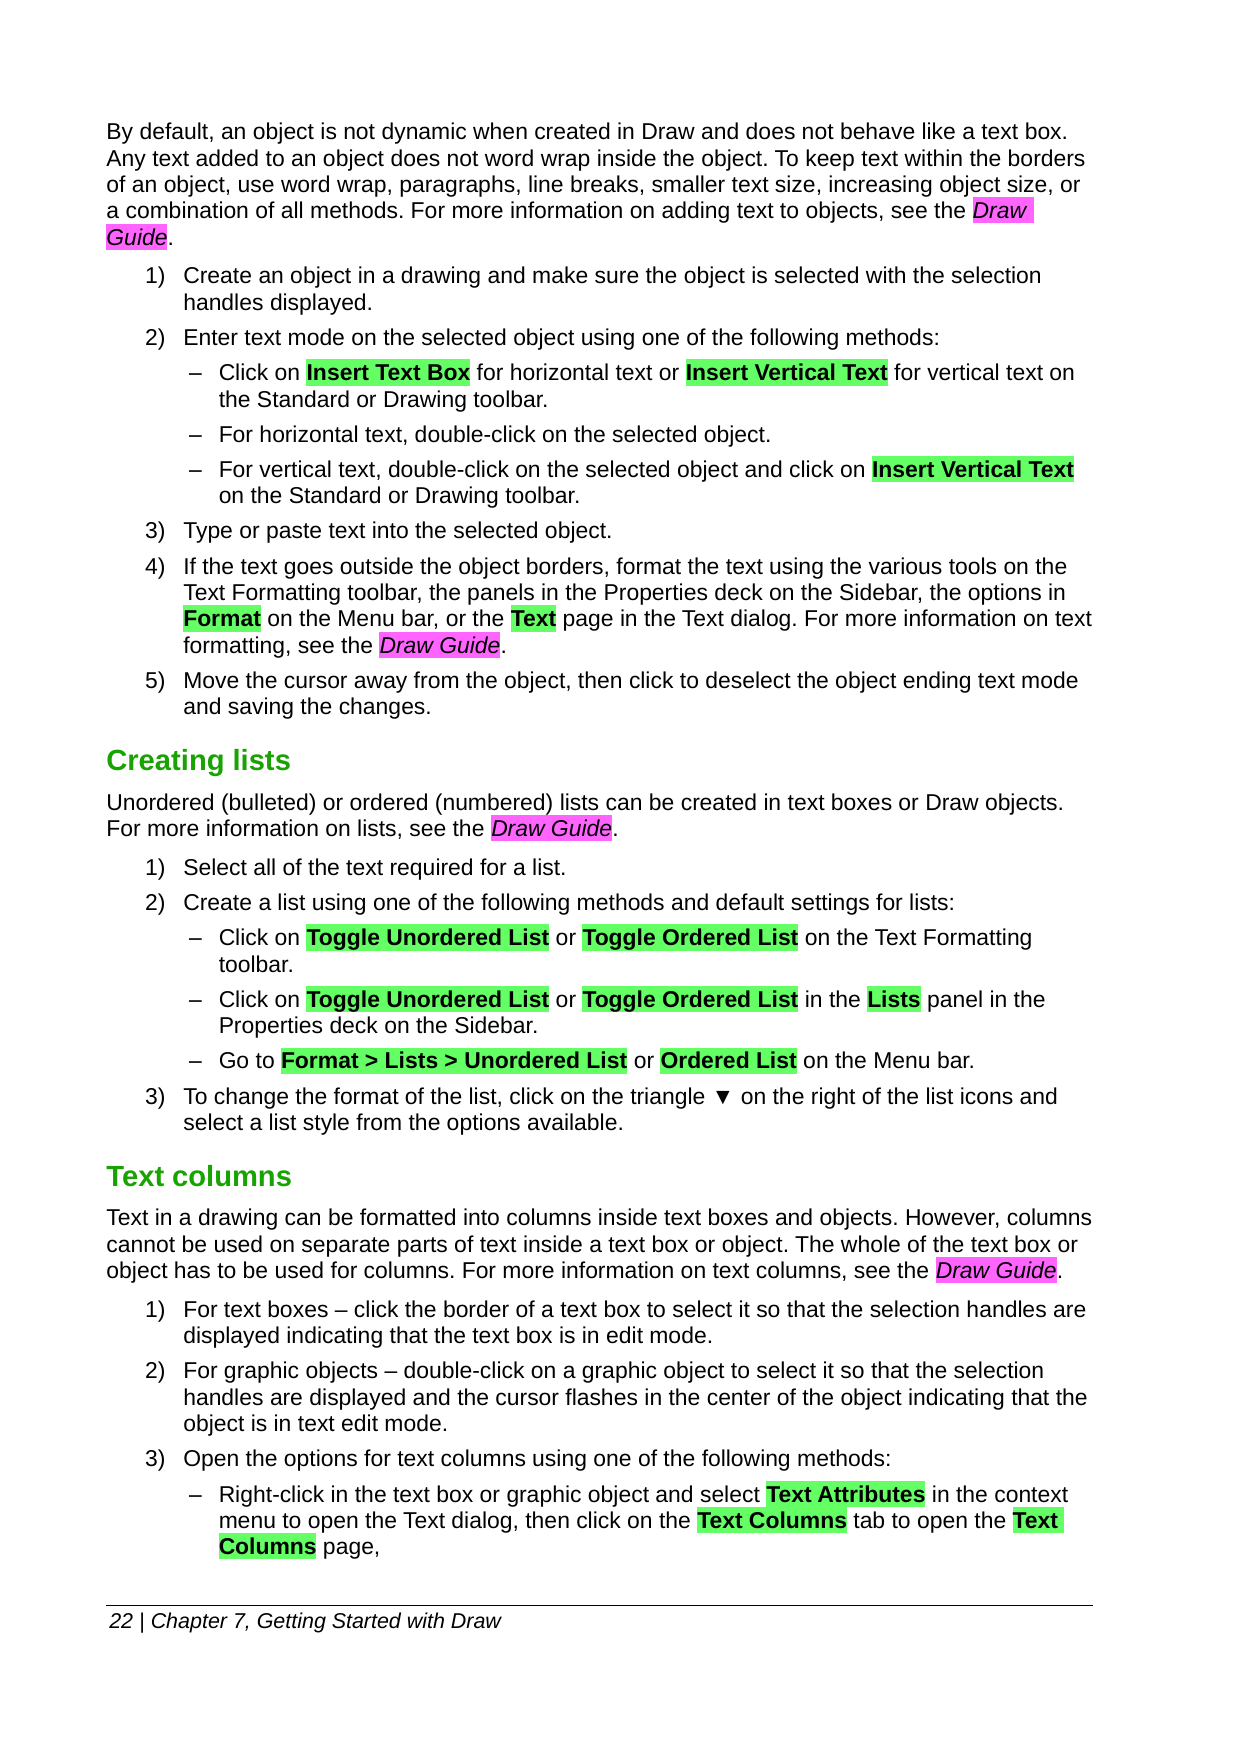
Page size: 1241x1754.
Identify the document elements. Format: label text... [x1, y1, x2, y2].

list To change the format of the list, click on the triangle ▼ on the right of the list icons and select a list style from the options available. [165, 1083, 1093, 1135]
list Go to Format > Lists > Unordered List or Ordered List on the Menu bar. [189, 1047, 1093, 1074]
list Click on Toggle Unordered List or Toggle Ordered List in the Lists panel in the Properties deck on the Sidebar. [189, 986, 1093, 1038]
list If the text goes outside the object borders, format the text using the various tools on the Text Formatting toolbar, the panels in the Properties deck on the Sidebar, the options in Format on the Menu bar, or the Text page in the Text dialog. For more information on text formatting, see the Draw Guide. [165, 553, 1093, 658]
list For horizontal text, double-click on the selected object. [189, 421, 1093, 447]
text By default, an object is not dynamic when created in Draw and does not behave like a text box. Any text added to an object does not word wrap inside the object. To keep text within the borders of an object, use word wrap, paragraphs, line breaks, smaller text size, increasing object size, or a combination of all methods. For more information on adding text to objects, see the Draw Guide. [106, 118, 1093, 250]
list Click on Insert Text Box for horizontal text or Insert Vertical Text for vertical text on the Standard or Drawing toolbar. [189, 359, 1093, 412]
subtitle Creating lists [106, 743, 1093, 777]
list Type or paste text into the selected object. [165, 517, 1093, 544]
list For graphic objects – double-click on a graphic object to select it so that the selection handles are displayed and the cursor flashes in the center of the object indicating that the object is in text edit mode. [165, 1357, 1093, 1436]
list Create a list using one of the following methods and default settings for lists: [165, 889, 1093, 915]
list For vertical text, double-click on the selected object and click on Insert Vertical Text on the Standard or Drawing toolbar. [189, 456, 1093, 509]
list For text boxes – click the border of a text box to select it so that the selection handles are displayed indicating that the text box is in edit mode. [165, 1296, 1093, 1348]
subtitle Text columns [106, 1159, 1093, 1192]
list Click on Toggle Unordered List or Toggle Ordered List on the Text Formatting toolbar. [189, 924, 1093, 977]
list Create an object in a drawing and make sure the object is selected with the selection handles displayed. [165, 262, 1093, 315]
list Select all of the text required for a list. [165, 854, 1093, 880]
text Text in a drawing can be formatted into columns inside text boxes and objects. However, columns cannot be used on separate parts of text inside a text box or object. The whole of the text box or object has to be used for columns. For more information on text columns, see the Draw Guide. [106, 1204, 1093, 1283]
list Open the options for text columns using one of the following methods: [165, 1445, 1093, 1472]
list Right-click in the text box or graphic object and select Text Attributes in the context menu to open the Text dialog, then click on the Text Columns tab to open the Text Columns page, [189, 1481, 1093, 1559]
list Move the cursor away from the object, then click to deselect the object ending text mode and saving the changes. [165, 667, 1093, 720]
list Enter text mode on the selected object using one of the following methods: [165, 324, 1093, 350]
text Unordered (bulleted) or ordered (numbered) lists can be created in text boxes or Draw objects. For more information on lists, see the Draw Guide. [106, 789, 1093, 841]
